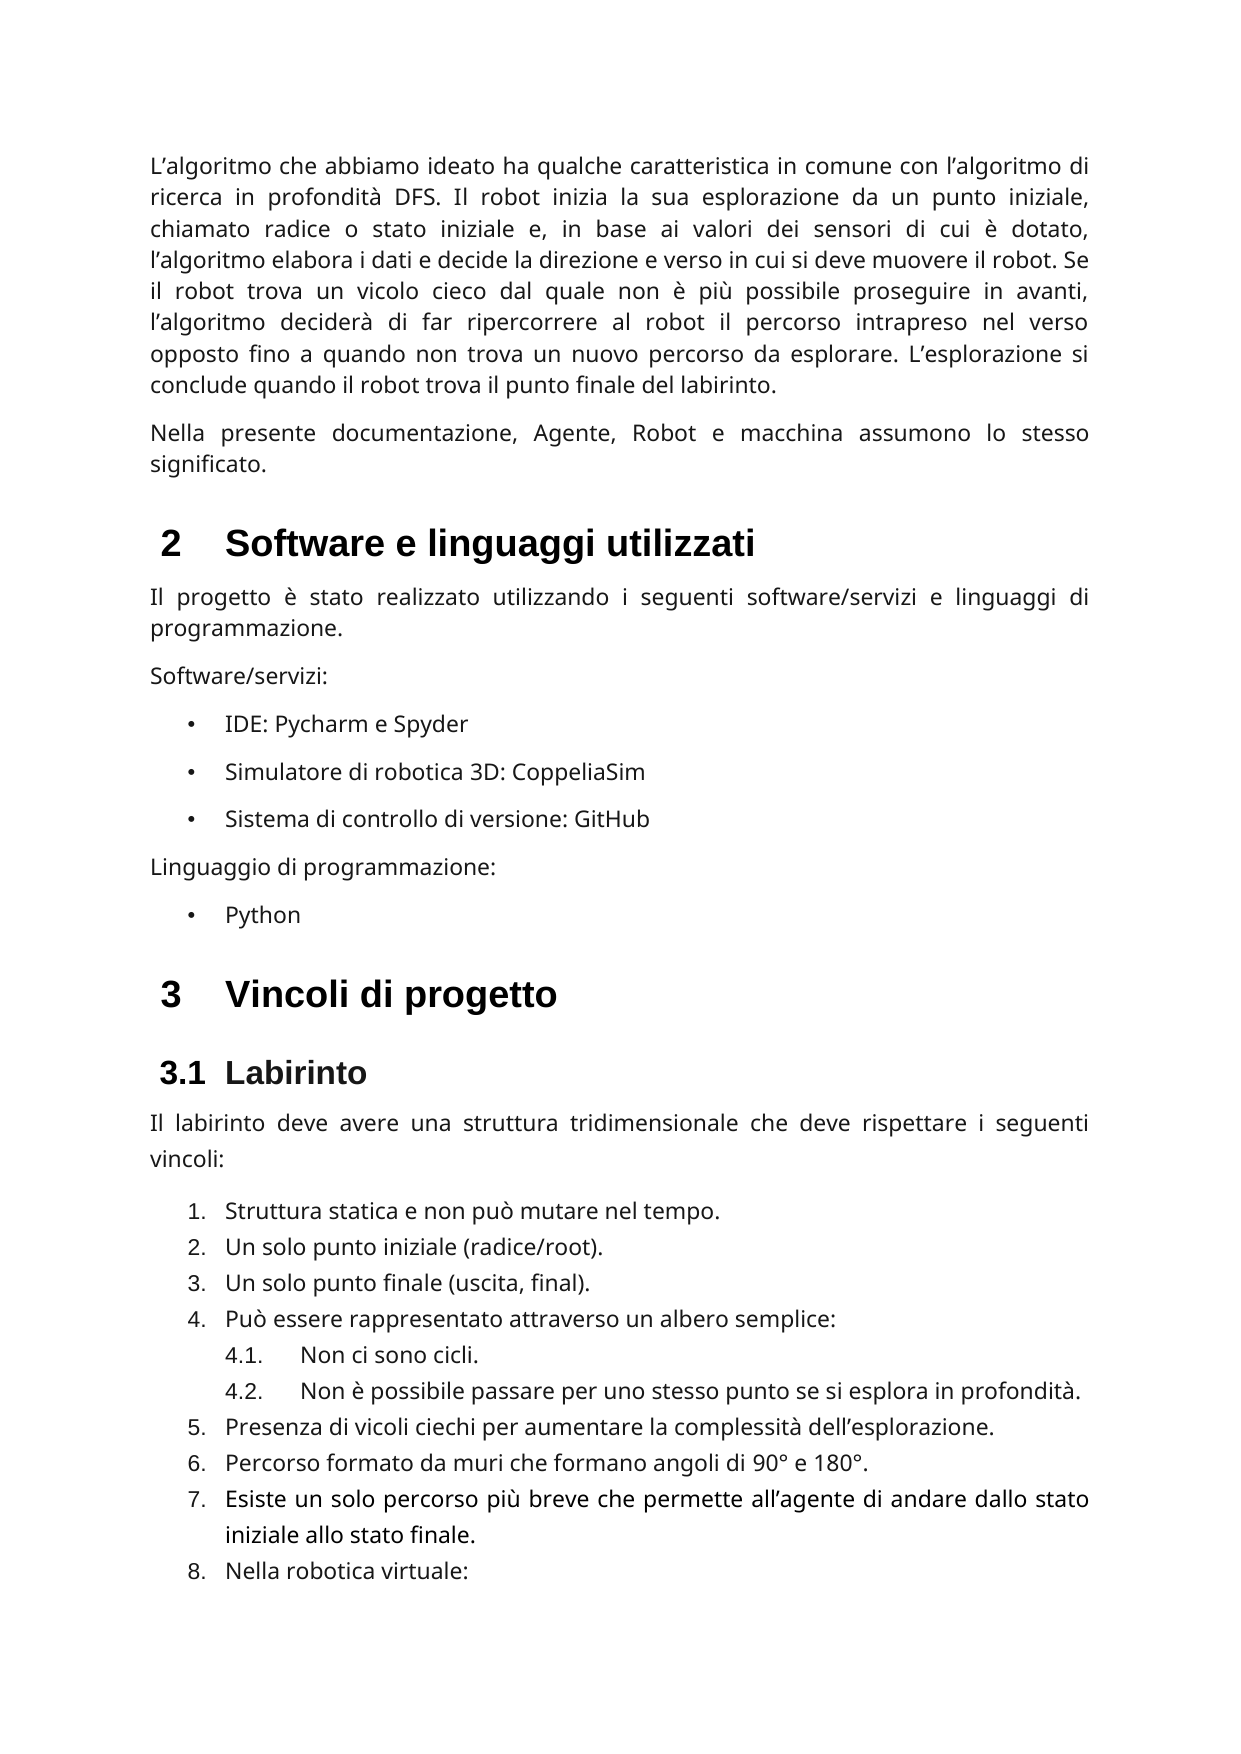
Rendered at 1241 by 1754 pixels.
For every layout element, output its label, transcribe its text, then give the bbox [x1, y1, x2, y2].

text Nella presente documentazione, Agente, Robot e macchina assumono lo stesso significato. [150, 417, 1090, 479]
list Struttura statica e non può mutare nel tempo. [187, 1195, 1090, 1226]
list Non ci sono cicli. [225, 1339, 1090, 1370]
list Presenza di vicoli ciechi per aumentare la complessità dell’esplorazione. [187, 1411, 1090, 1442]
text Software/servizi: [150, 659, 1090, 691]
subtitle Vincoli di progetto [150, 972, 1090, 1016]
subtitle Labirinto [150, 1052, 1090, 1091]
text Linguaggio di programmazione: [150, 851, 1090, 882]
text L’algoritmo che abbiamo ideato ha qualche caratteristica in comune con l’algoritmo di ricerca in profondità DFS. Il robot inizia la sua esplorazione da un punto iniziale, chiamato radice o stato iniziale e, in base ai valori dei sensori di cui è dotato, l’algoritmo elabora i dati e decide la direzione e verso in cui si deve muovere il robot. Se il robot trova un vicolo cieco dal quale non è più possibile proseguire in avanti, l’algoritmo deciderà di far ripercorrere al robot il percorso intrapreso nel verso opposto fino a quando non trova un nuovo percorso da esplorare. L’esplorazione si conclude quando il robot trova il punto finale del labirinto. [150, 150, 1090, 400]
list Può essere rappresentato attraverso un albero semplice: [187, 1303, 1090, 1334]
list Un solo punto iniziale (radice/root). [187, 1231, 1090, 1262]
list Sistema di controllo di versione: GitHub [187, 803, 1090, 834]
list Un solo punto finale (uscita, final). [187, 1267, 1090, 1298]
list Esiste un solo percorso più breve che permette all’agente di andare dallo stato iniziale allo stato finale. [187, 1483, 1090, 1550]
subtitle Software e linguaggi utilizzati [150, 521, 1090, 564]
list Python [187, 899, 1090, 930]
list Nella robotica virtuale: [187, 1554, 1090, 1586]
list IDE: Pycharm e Spyder [187, 707, 1090, 739]
list Simulatore di robotica 3D: CoppeliaSim [187, 755, 1090, 787]
list Percorso formato da muri che formano angoli di 90° e 180°. [187, 1447, 1090, 1478]
list Non è possibile passare per uno stesso punto se si esplora in profondità. [225, 1375, 1090, 1406]
text Il progetto è stato realizzato utilizzando i seguenti software/servizi e linguaggi di programmazione. [150, 580, 1090, 643]
text Il labirinto deve avere una struttura tridimensionale che deve rispettare i seguenti vincoli: [150, 1107, 1090, 1174]
